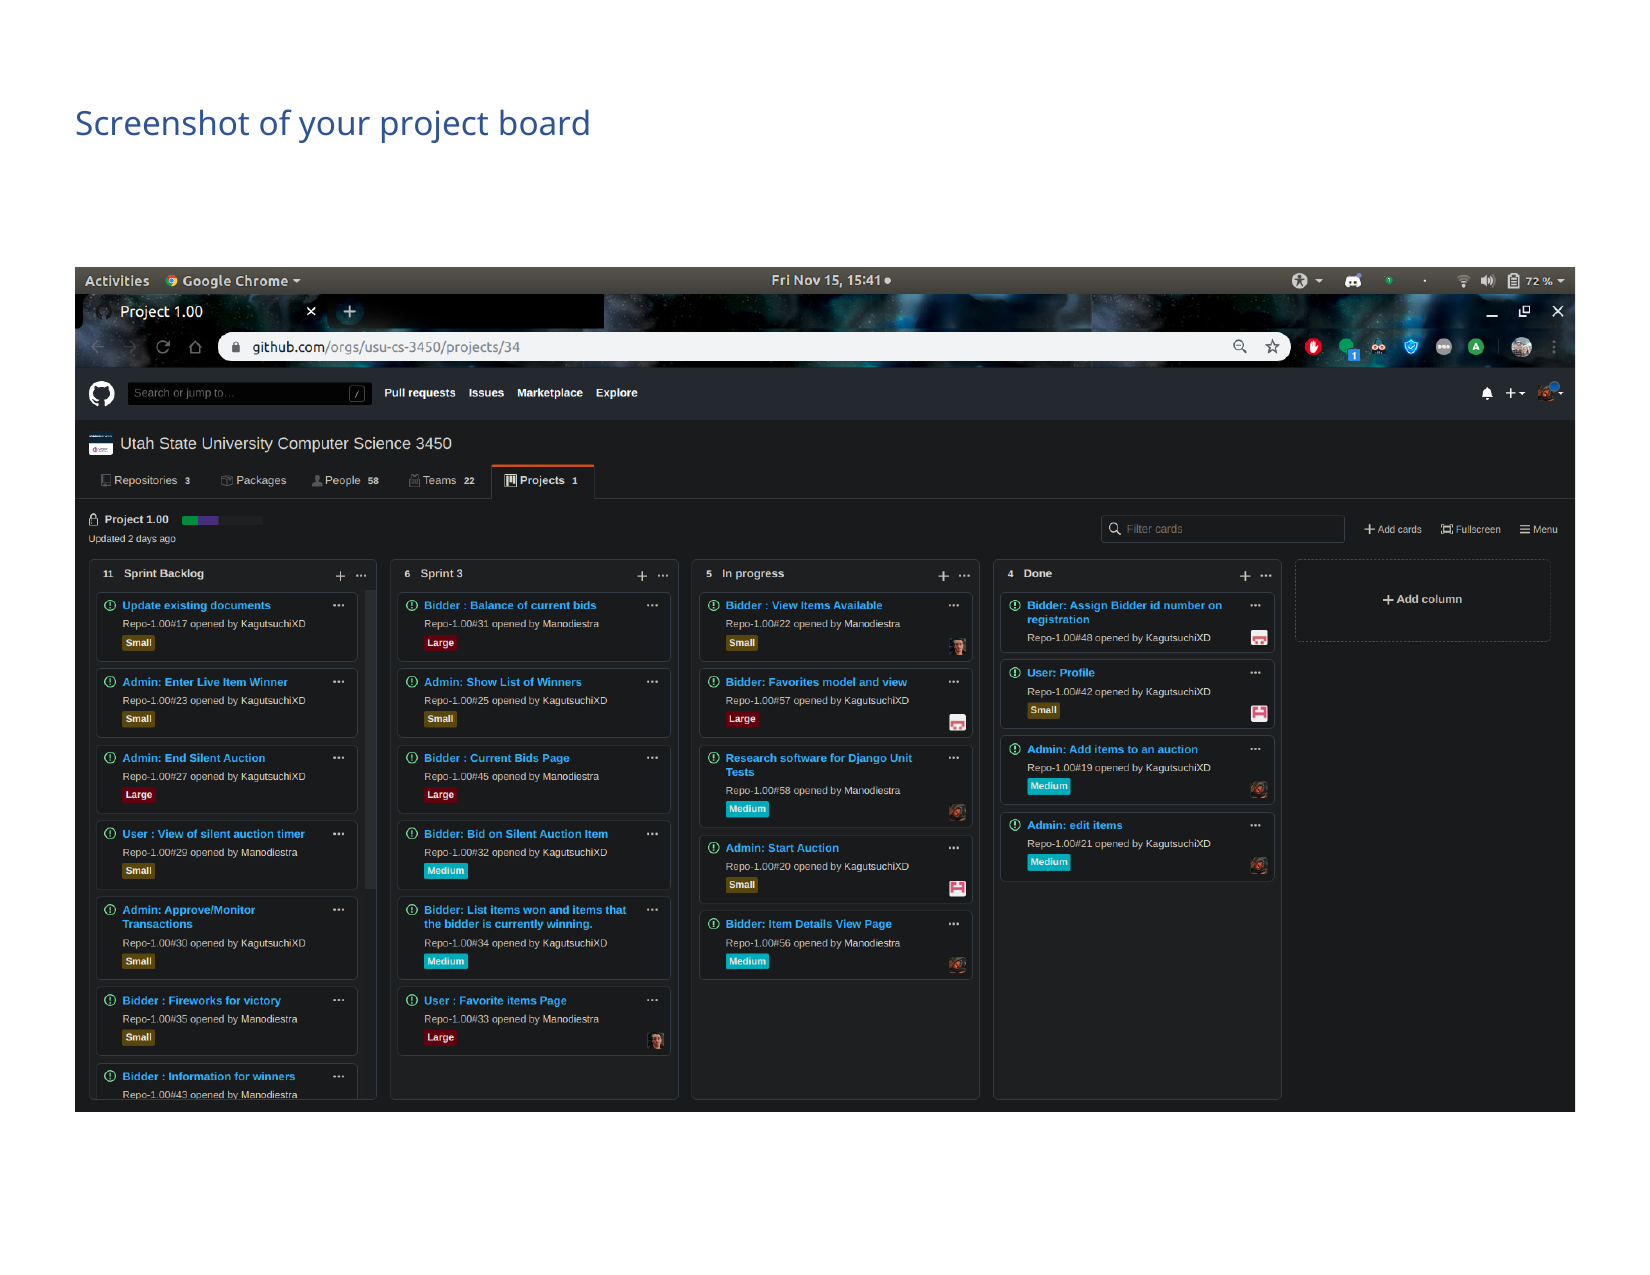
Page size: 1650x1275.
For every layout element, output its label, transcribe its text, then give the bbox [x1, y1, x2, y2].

picture [75, 267, 1575, 1112]
subtitle Screenshot of your project board [75, 100, 1575, 145]
